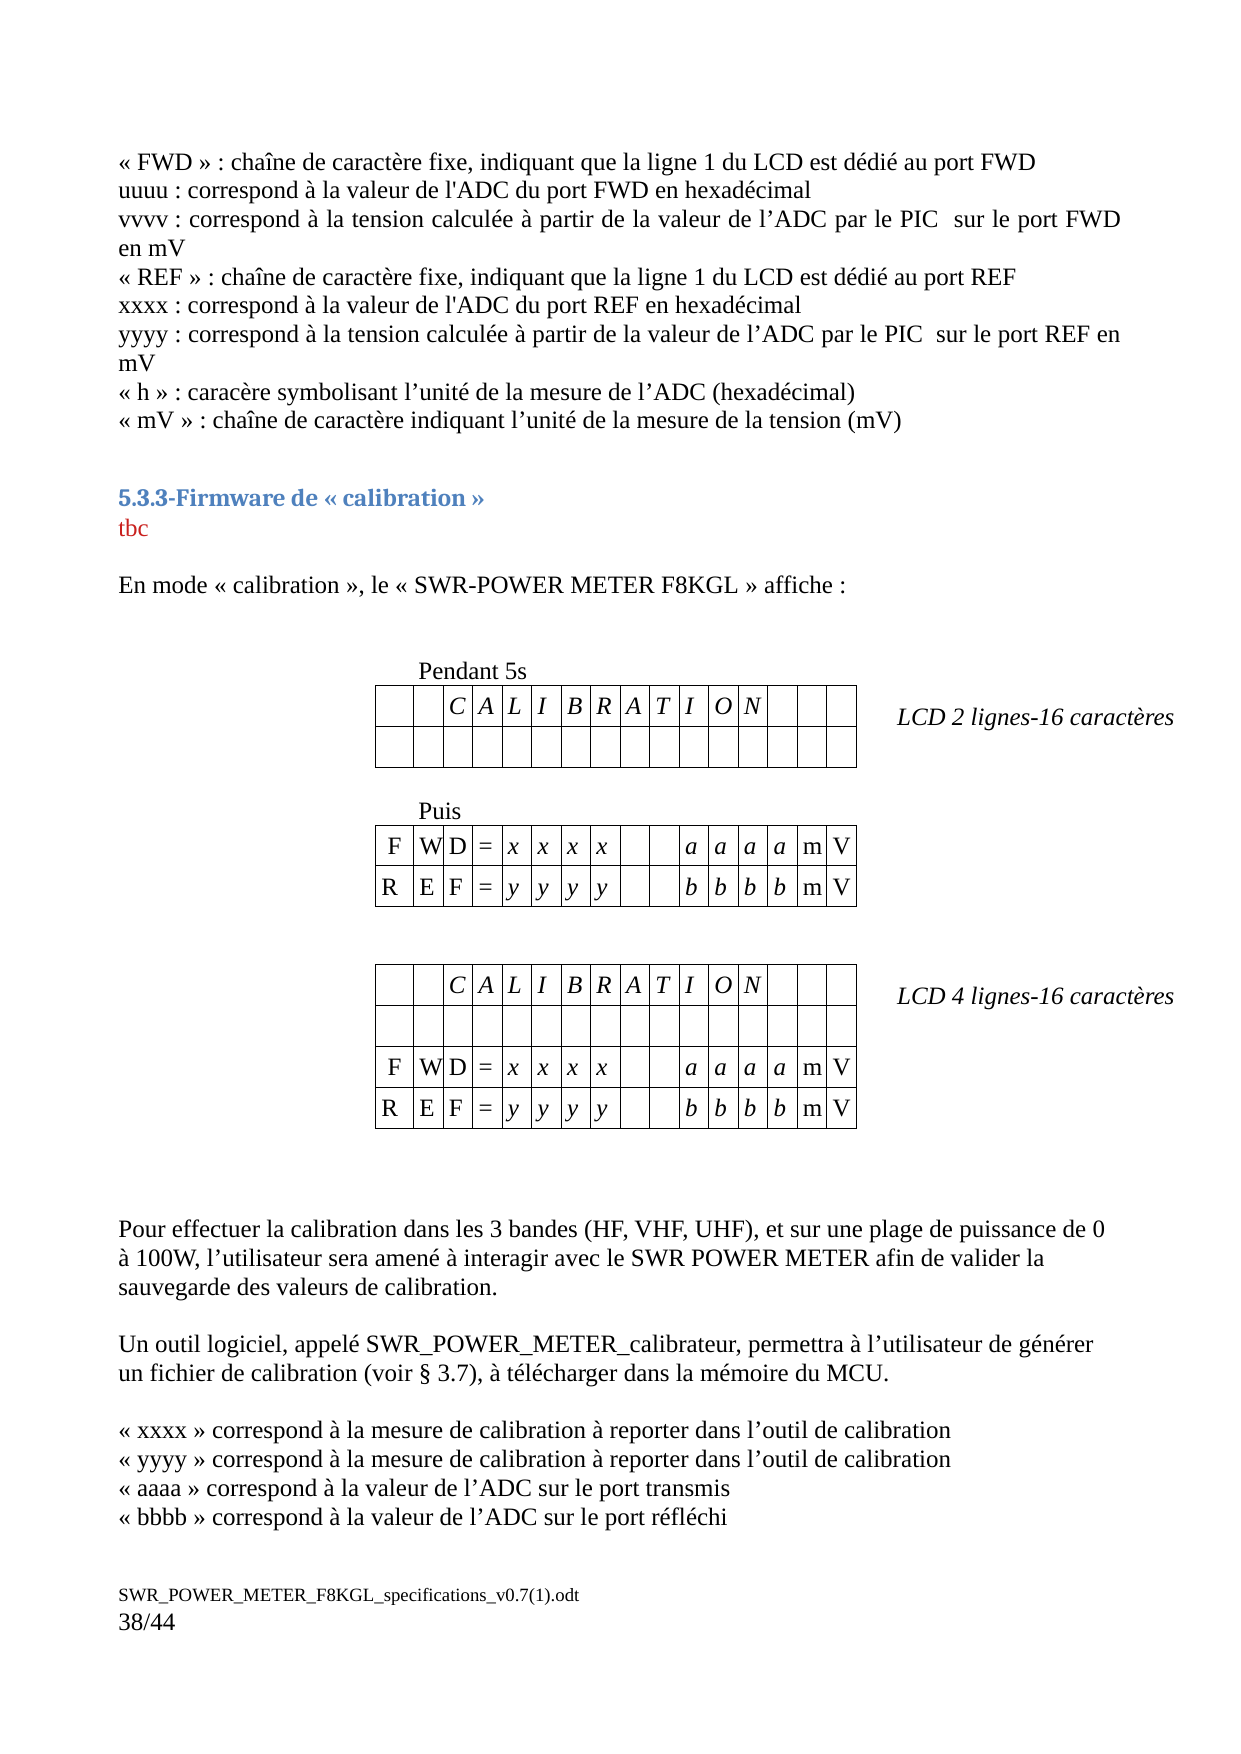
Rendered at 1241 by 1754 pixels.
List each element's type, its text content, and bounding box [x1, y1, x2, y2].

table_header a [768, 1047, 797, 1087]
table_cell [768, 1006, 797, 1046]
table_cell E [414, 866, 443, 906]
table_cell [709, 727, 738, 767]
table_cell [414, 727, 443, 767]
table_header A [473, 686, 502, 726]
table_cell [562, 1006, 590, 1046]
table_cell [532, 727, 561, 767]
table_cell [444, 727, 472, 767]
table_cell [503, 1006, 531, 1046]
table_cell b [739, 866, 767, 906]
table_cell b [768, 1088, 797, 1128]
table_header m [798, 826, 826, 865]
table_cell [798, 1006, 826, 1046]
table_header L [503, 965, 531, 1005]
table_header [414, 965, 443, 1005]
table_header A [621, 686, 649, 726]
table_cell [473, 727, 502, 767]
table_header [376, 686, 413, 726]
table_header T [650, 686, 679, 726]
table_header = [473, 1047, 502, 1087]
table_header F [376, 826, 413, 865]
table_cell y [562, 1088, 590, 1128]
table_header x [532, 826, 561, 865]
table_cell [503, 727, 531, 767]
table_cell m [798, 1088, 826, 1128]
table_header a [768, 826, 797, 865]
table_cell [650, 1006, 679, 1046]
table_cell [827, 1006, 856, 1046]
text « FWD » : chaîne de caractère fixe, indiquant que la ligne 1 du LCD est dédié au port FWD [118, 147, 1122, 176]
table_cell y [562, 866, 590, 906]
table_cell [798, 727, 826, 767]
text « h » : caracère symbolisant l’unité de la mesure de l’ADC (hexadécimal) [118, 377, 1122, 406]
table_cell [650, 866, 679, 906]
table_cell = [473, 1088, 502, 1128]
table_header a [709, 826, 738, 865]
text « yyyy » correspond à la mesure de calibration à reporter dans l’outil de calibration [118, 1444, 1122, 1473]
table_header C [444, 965, 472, 1005]
table_cell y [591, 1088, 620, 1128]
table_header R [591, 686, 620, 726]
table_header N [739, 965, 767, 1005]
table_cell F [444, 1088, 472, 1128]
table_cell [650, 727, 679, 767]
table_header R [591, 965, 620, 1005]
table_cell [680, 727, 708, 767]
table_header [650, 826, 679, 865]
table_header V [827, 826, 856, 865]
table_cell y [503, 1088, 531, 1128]
table_cell y [591, 866, 620, 906]
table_header a [680, 1047, 708, 1087]
text En mode « calibration », le « SWR-POWER METER F8KGL » affiche : [118, 570, 1122, 599]
table_cell b [709, 866, 738, 906]
table_header x [591, 826, 620, 865]
table_header B [562, 965, 590, 1005]
table_header A [621, 965, 649, 1005]
table_cell [739, 1006, 767, 1046]
table_header x [503, 826, 531, 865]
text yyyy : correspond à la tension calculée à partir de la valeur de l’ADC par le PIC sur le port REF en mV [118, 319, 1122, 377]
table_cell b [739, 1088, 767, 1128]
table_header a [709, 1047, 738, 1087]
table_header F [376, 1047, 413, 1087]
table_header T [650, 965, 679, 1005]
table_cell V [827, 1088, 856, 1128]
table_header [798, 686, 826, 726]
text Un outil logiciel, appelé SWR_POWER_METER_calibrateur, permettra à l’utilisateur de générer un fichier de calibration (voir § 3.7), à télécharger dans la mémoire du MCU. [118, 1329, 1122, 1387]
table_header A [473, 965, 502, 1005]
table_header I [532, 965, 561, 1005]
table_cell [376, 727, 413, 767]
table_header L [503, 686, 531, 726]
table_header [827, 686, 856, 726]
table_cell [414, 1006, 443, 1046]
table_header I [680, 965, 708, 1005]
table_cell [473, 1006, 502, 1046]
table_header O [709, 965, 738, 1005]
table_header a [739, 826, 767, 865]
table_header m [798, 1047, 826, 1087]
subtitle 5.3.3-Firmware de « calibration » [118, 484, 1122, 513]
table_header [768, 965, 797, 1005]
table_cell [680, 1006, 708, 1046]
table_header D [444, 826, 472, 865]
text « xxxx » correspond à la mesure de calibration à reporter dans l’outil de calibration [118, 1416, 1122, 1444]
table_cell R [376, 1088, 413, 1128]
table_cell [562, 727, 590, 767]
table_cell [591, 727, 620, 767]
table_header [376, 965, 413, 1005]
table_header x [591, 1047, 620, 1087]
table_cell y [503, 866, 531, 906]
table_header x [562, 826, 590, 865]
table_header x [562, 1047, 590, 1087]
table_cell [532, 1006, 561, 1046]
table_cell [827, 727, 856, 767]
table_header [798, 965, 826, 1005]
text xxxx : correspond à la valeur de l'ADC du port REF en hexadécimal [118, 291, 1122, 319]
table_header [650, 1047, 679, 1087]
table_cell [621, 1006, 649, 1046]
text « mV » : chaîne de caractère indiquant l’unité de la mesure de la tension (mV) [118, 406, 1122, 434]
text Pendant 5s [118, 656, 1122, 685]
table_cell m [798, 866, 826, 906]
text uuuu : correspond à la valeur de l'ADC du port FWD en hexadécimal [118, 176, 1122, 204]
table_header B [562, 686, 590, 726]
text « bbbb » correspond à la valeur de l’ADC sur le port réfléchi [118, 1502, 1122, 1531]
table_header D [444, 1047, 472, 1087]
table_header [768, 686, 797, 726]
table_cell E [414, 1088, 443, 1128]
table_cell [621, 1088, 649, 1128]
table_header [621, 1047, 649, 1087]
table_header O [709, 686, 738, 726]
text Puis [118, 796, 1122, 825]
table_cell V [827, 866, 856, 906]
table_cell [768, 727, 797, 767]
table_header [414, 686, 443, 726]
table_cell [376, 1006, 413, 1046]
table_header V [827, 1047, 856, 1087]
table_cell b [709, 1088, 738, 1128]
table_header W [414, 1047, 443, 1087]
table_cell R [376, 866, 413, 906]
table_header [827, 965, 856, 1005]
table_cell F [444, 866, 472, 906]
table_cell [444, 1006, 472, 1046]
table_header a [680, 826, 708, 865]
table_cell [591, 1006, 620, 1046]
table_header I [680, 686, 708, 726]
table_header x [503, 1047, 531, 1087]
text Pour effectuer la calibration dans les 3 bandes (HF, VHF, UHF), et sur une plage de puissance de 0 à 100W, l’utilisateur sera amené à interagir avec le SWR POWER METER afin de valider la sauvegarde des valeurs de calibration. [118, 1214, 1122, 1301]
table_cell [621, 727, 649, 767]
table_header W [414, 826, 443, 865]
table_header N [739, 686, 767, 726]
table_cell [709, 1006, 738, 1046]
table_header x [532, 1047, 561, 1087]
table_header [621, 826, 649, 865]
table_header I [532, 686, 561, 726]
table_header = [473, 826, 502, 865]
table_cell y [532, 1088, 561, 1128]
table_cell b [680, 1088, 708, 1128]
table_cell b [768, 866, 797, 906]
table_header C [444, 686, 472, 726]
text « aaaa » correspond à la valeur de l’ADC sur le port transmis [118, 1473, 1122, 1502]
table_cell = [473, 866, 502, 906]
text vvvv : correspond à la tension calculée à partir de la valeur de l’ADC par le PIC sur le port FWD en mV [118, 204, 1122, 262]
text tbc [118, 513, 1122, 541]
table_cell b [680, 866, 708, 906]
table_cell [739, 727, 767, 767]
text « REF » : chaîne de caractère fixe, indiquant que la ligne 1 du LCD est dédié au port REF [118, 262, 1122, 291]
table_cell [621, 866, 649, 906]
table_header a [739, 1047, 767, 1087]
table_cell y [532, 866, 561, 906]
table_cell [650, 1088, 679, 1128]
